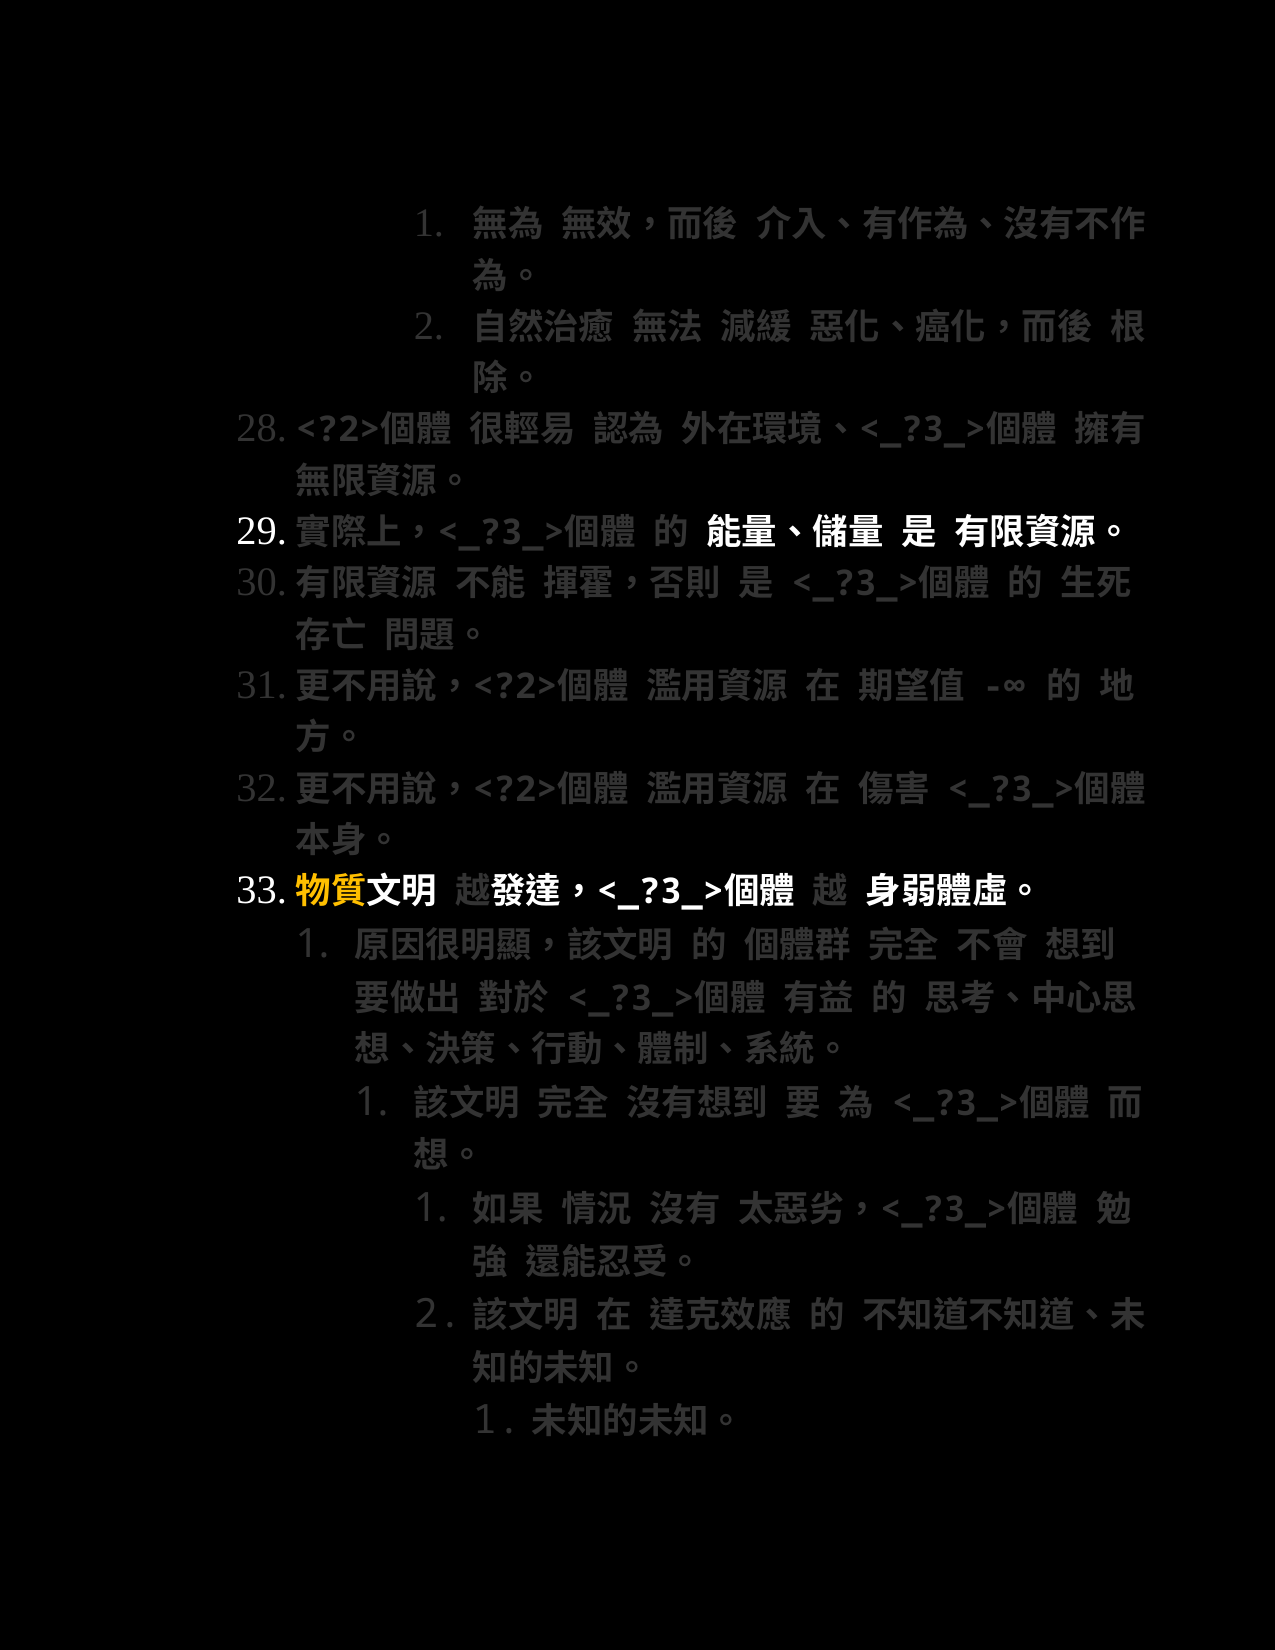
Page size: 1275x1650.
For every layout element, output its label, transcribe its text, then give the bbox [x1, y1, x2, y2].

list 無為 無效，而後 介入、有作為、沒有不作為。 [413, 196, 1157, 298]
list 更不用說，<?2>個體 濫用資源 在 傷害 <_?3_>個體 本身。 [236, 760, 1157, 863]
list <?2>個體 很輕易 認為 外在環境、<_?3_>個體 擁有 無限資源。 [236, 401, 1157, 503]
list 原因很明顯，該文明 的 個體群 完全 不會 想到 要做出 對於 <_?3_>個體 有益 的 思考、中心思想、決策、行動、體制、系統。 [295, 914, 1157, 1072]
list 該文明 完全 沒有想到 要 為 <_?3_>個體 而想。 [354, 1072, 1157, 1178]
list 有限資源 不能 揮霍，否則 是 <_?3_>個體 的 生死存亡 問題。 [236, 555, 1157, 657]
list 實際上，<_?3_>個體 的 能量、儲量 是 有限資源。 [236, 503, 1157, 555]
list 自然治癒 無法 減緩 惡化、癌化，而後 根除。 [413, 298, 1157, 401]
list 如果 情況 沒有 太惡劣，<_?3_>個體 勉強 還能忍受。 [413, 1178, 1157, 1284]
list 該文明 在 達克效應 的 不知道不知道、未知的未知。 [413, 1284, 1157, 1391]
list 物質文明 越發達，<_?3_>個體 越 身弱體虛。 [236, 863, 1157, 914]
list 更不用說，<?2>個體 濫用資源 在 期望值 -∞ 的 地方。 [236, 657, 1157, 760]
list 未知的未知。 [472, 1391, 1157, 1446]
